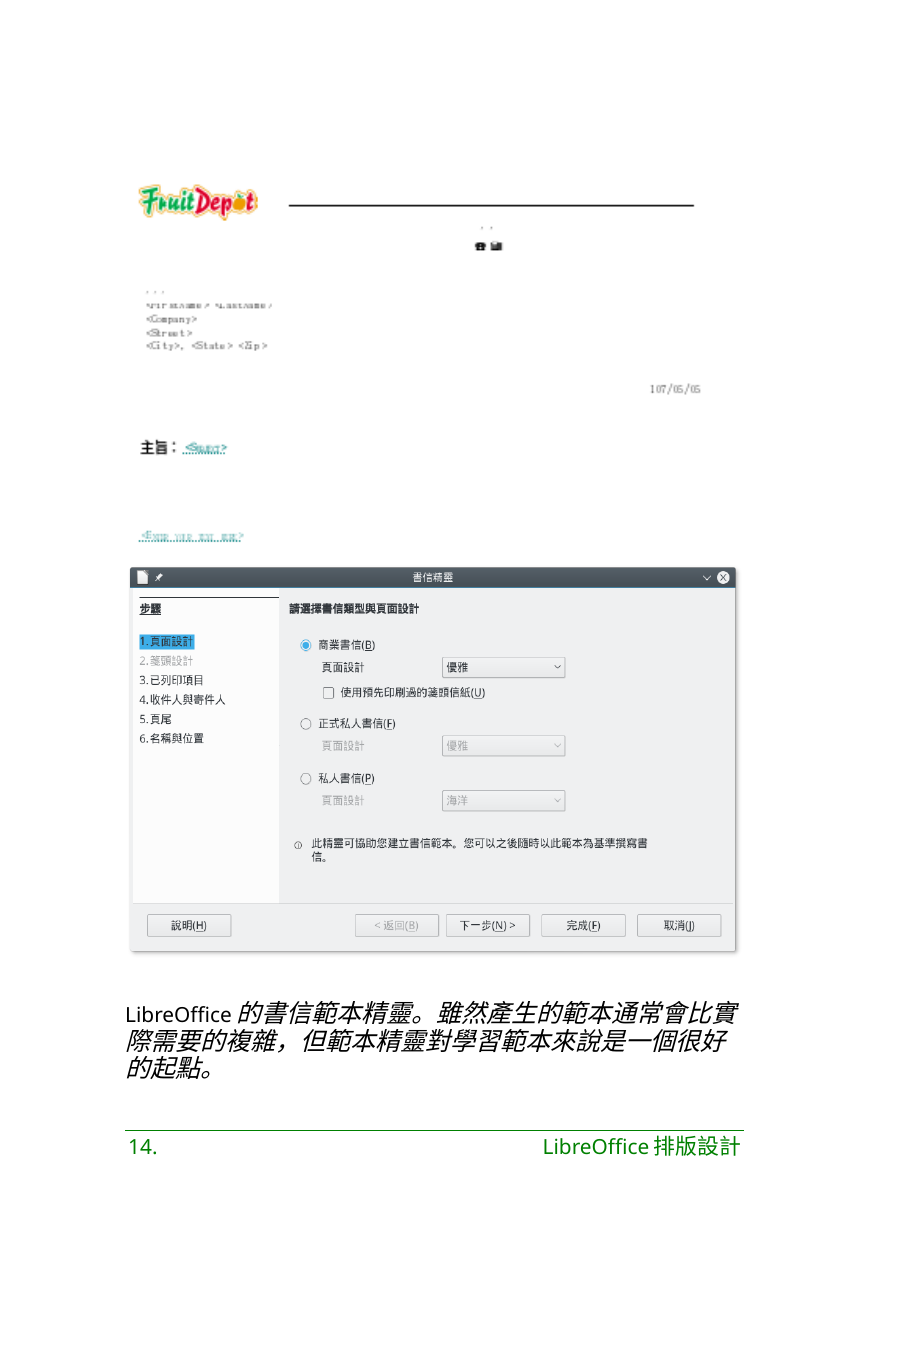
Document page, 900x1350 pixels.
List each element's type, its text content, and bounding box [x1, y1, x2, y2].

picture [125, 166, 744, 960]
table_cell LibreOffice的書信範本精靈。雖然產生的範本通常會比實際需要的複雜，但範本精靈對學習範本來說是一個很好的起點。 [125, 993, 744, 1082]
table_header [125, 125, 744, 562]
table_header [125, 960, 744, 993]
